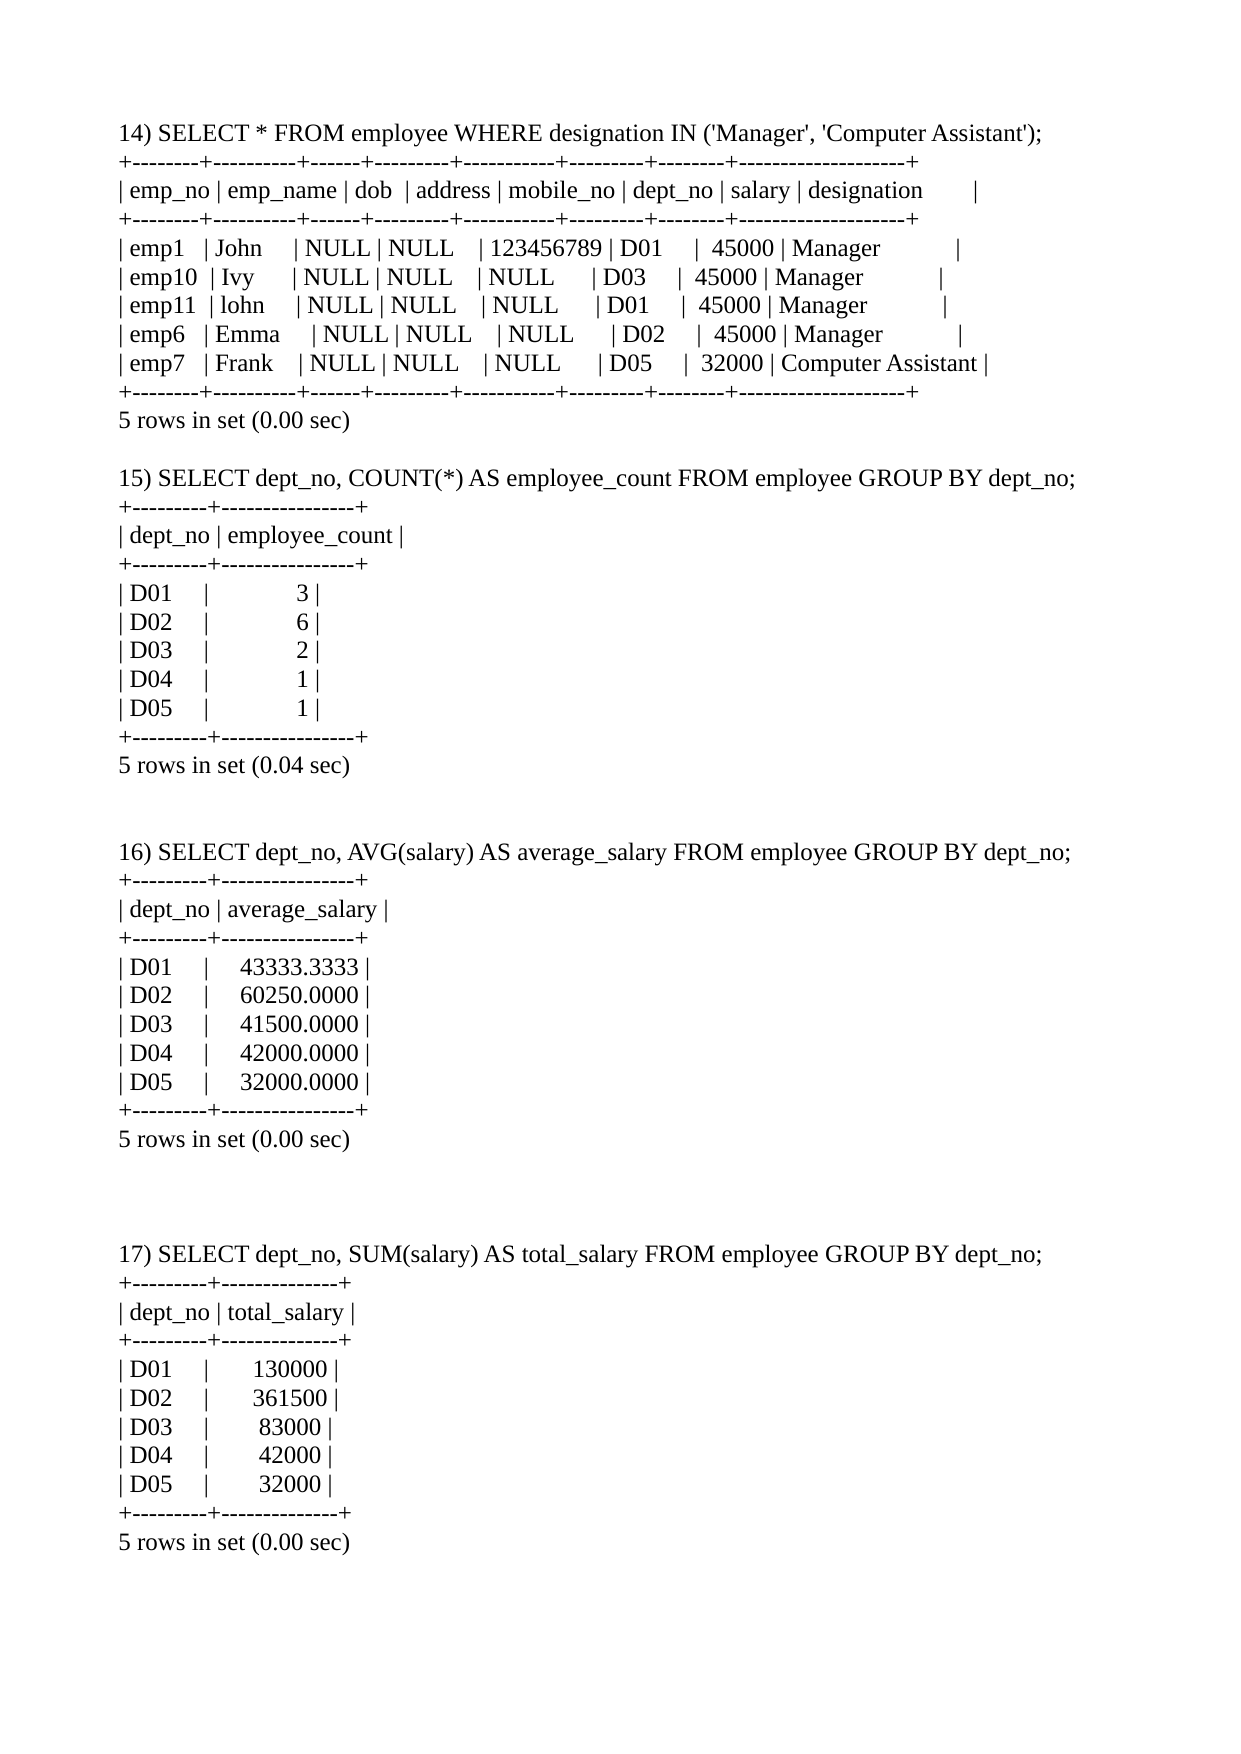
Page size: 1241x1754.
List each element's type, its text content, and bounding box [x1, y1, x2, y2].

text | dept_no | employee_count | [118, 521, 1122, 549]
text | D02 | 60250.0000 | [118, 981, 1122, 1009]
text +---------+----------------+ [118, 866, 1122, 894]
text | D05 | 1 | [118, 693, 1122, 722]
text +---------+----------------+ [118, 492, 1122, 521]
text | D03 | 41500.0000 | [118, 1009, 1122, 1038]
text 5 rows in set (0.00 sec) [118, 1124, 1122, 1153]
text | D01 | 43333.3333 | [118, 952, 1122, 981]
text | D02 | 6 | [118, 607, 1122, 636]
text +--------+----------+------+---------+-----------+---------+--------+--------------------+ [118, 204, 1122, 233]
text +--------+----------+------+---------+-----------+---------+--------+--------------------+ [118, 147, 1122, 176]
text +---------+----------------+ [118, 1096, 1122, 1124]
text | dept_no | total_salary | [118, 1297, 1122, 1326]
text 17) SELECT dept_no, SUM(salary) AS total_salary FROM employee GROUP BY dept_no; [118, 1239, 1122, 1268]
text 15) SELECT dept_no, COUNT(*) AS employee_count FROM employee GROUP BY dept_no; [118, 463, 1122, 492]
text | emp7 | Frank | NULL | NULL | NULL | D05 | 32000 | Computer Assistant | [118, 348, 1122, 377]
text +---------+--------------+ [118, 1326, 1122, 1354]
text 5 rows in set (0.04 sec) [118, 751, 1122, 779]
text 5 rows in set (0.00 sec) [118, 406, 1122, 434]
text | emp_no | emp_name | dob | address | mobile_no | dept_no | salary | designation | [118, 176, 1122, 204]
text | emp1 | John | NULL | NULL | 123456789 | D01 | 45000 | Manager | [118, 233, 1122, 262]
text +---------+----------------+ [118, 549, 1122, 578]
text | emp6 | Emma | NULL | NULL | NULL | D02 | 45000 | Manager | [118, 319, 1122, 348]
text +---------+----------------+ [118, 923, 1122, 952]
text +---------+--------------+ [118, 1498, 1122, 1527]
text | D05 | 32000.0000 | [118, 1067, 1122, 1096]
text | D04 | 42000.0000 | [118, 1038, 1122, 1067]
text 14) SELECT * FROM employee WHERE designation IN ('Manager', 'Computer Assistant'); [118, 118, 1122, 147]
text +---------+--------------+ [118, 1268, 1122, 1297]
text 16) SELECT dept_no, AVG(salary) AS average_salary FROM employee GROUP BY dept_no; [118, 837, 1122, 866]
text 5 rows in set (0.00 sec) [118, 1527, 1122, 1556]
text | dept_no | average_salary | [118, 894, 1122, 923]
text | D04 | 42000 | [118, 1441, 1122, 1469]
text | D03 | 83000 | [118, 1412, 1122, 1441]
text | emp10 | Ivy | NULL | NULL | NULL | D03 | 45000 | Manager | [118, 262, 1122, 291]
text | D02 | 361500 | [118, 1383, 1122, 1412]
text | D01 | 130000 | [118, 1354, 1122, 1383]
text | D04 | 1 | [118, 664, 1122, 693]
text | D01 | 3 | [118, 578, 1122, 607]
text +--------+----------+------+---------+-----------+---------+--------+--------------------+ [118, 377, 1122, 406]
text +---------+----------------+ [118, 722, 1122, 751]
text | D03 | 2 | [118, 636, 1122, 664]
text | D05 | 32000 | [118, 1469, 1122, 1498]
text | emp11 | lohn | NULL | NULL | NULL | D01 | 45000 | Manager | [118, 291, 1122, 319]
